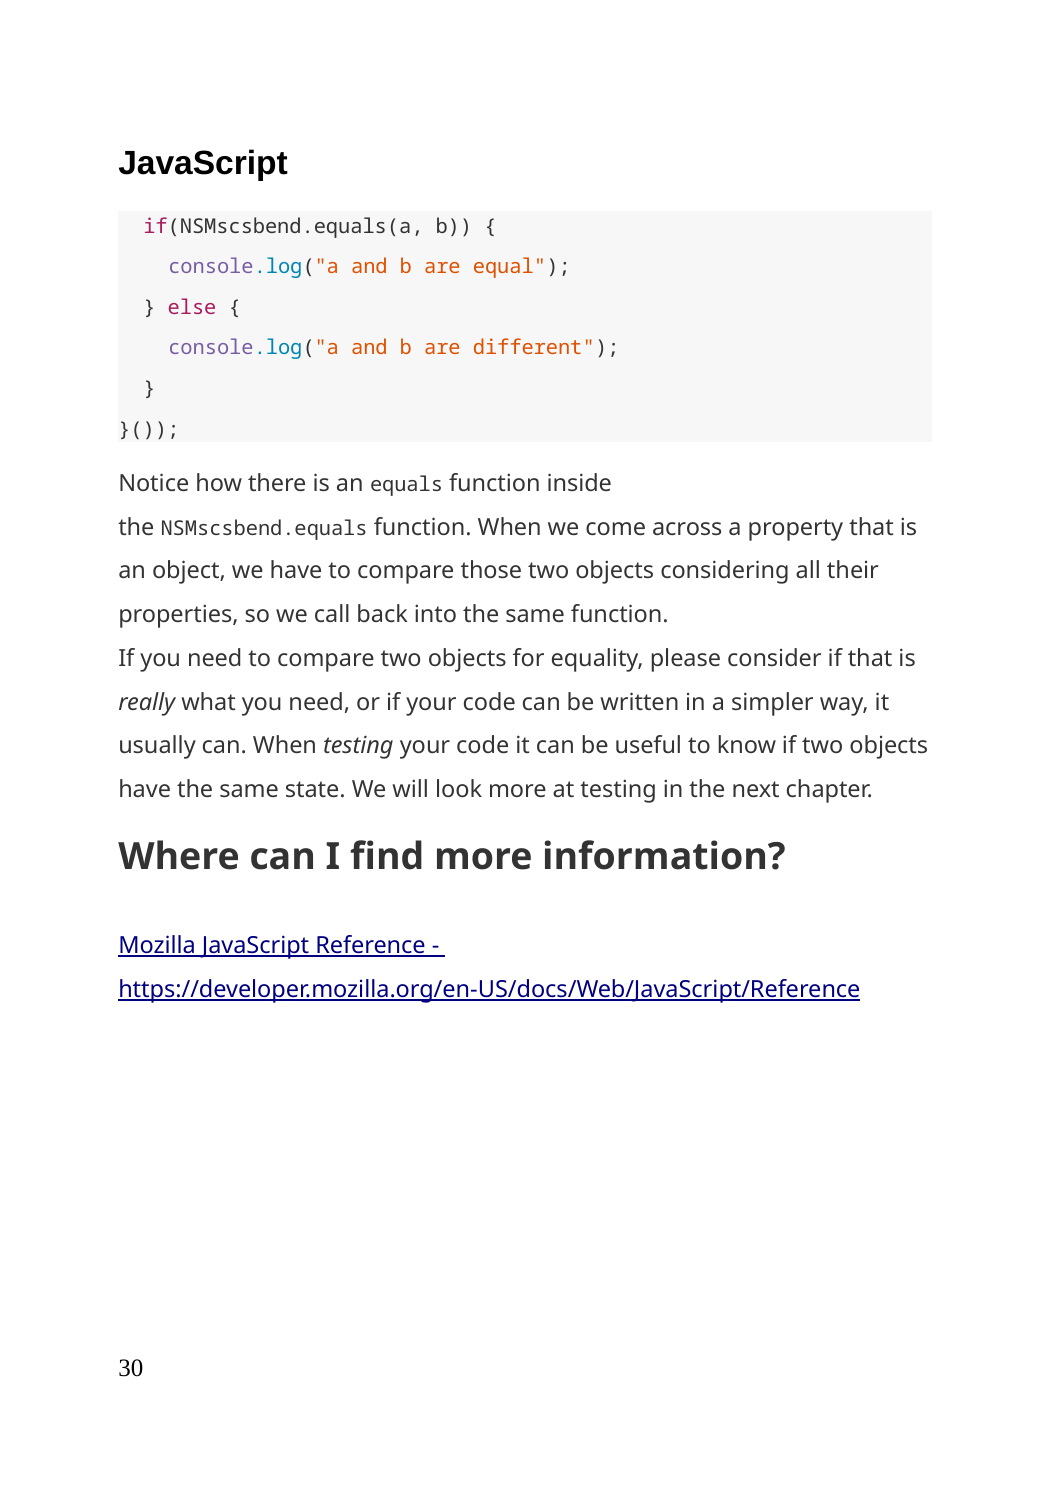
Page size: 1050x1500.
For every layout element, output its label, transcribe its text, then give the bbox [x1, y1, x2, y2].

subtitle Where can I find more information? [118, 829, 932, 881]
text }()); [118, 414, 932, 442]
text Mozilla JavaScript Reference - https://developer.mozilla.org/en-US/docs/Web/JavaScript/Reference [118, 917, 932, 1004]
text if(NSMscsbend.equals(a, b)) { [118, 211, 932, 239]
text If you need to compare two objects for equality, please consider if that is really what you need, or if your code can be written in a simpler way, it usually can. When testing your code it can be useful to know if two objects have the same state. We will look more at testing in the next chapter. [118, 629, 932, 804]
text console.log("a and b are equal"); [118, 252, 932, 280]
text } [118, 374, 932, 402]
text console.log("a and b are different"); [118, 333, 932, 361]
text Notice how there is an equals function inside the NSMscsbend.equals function. When we come across a property that is an object, we have to compare those two objects considering all their properties, so we call back into the same function. [118, 454, 932, 629]
text } else { [118, 292, 932, 321]
